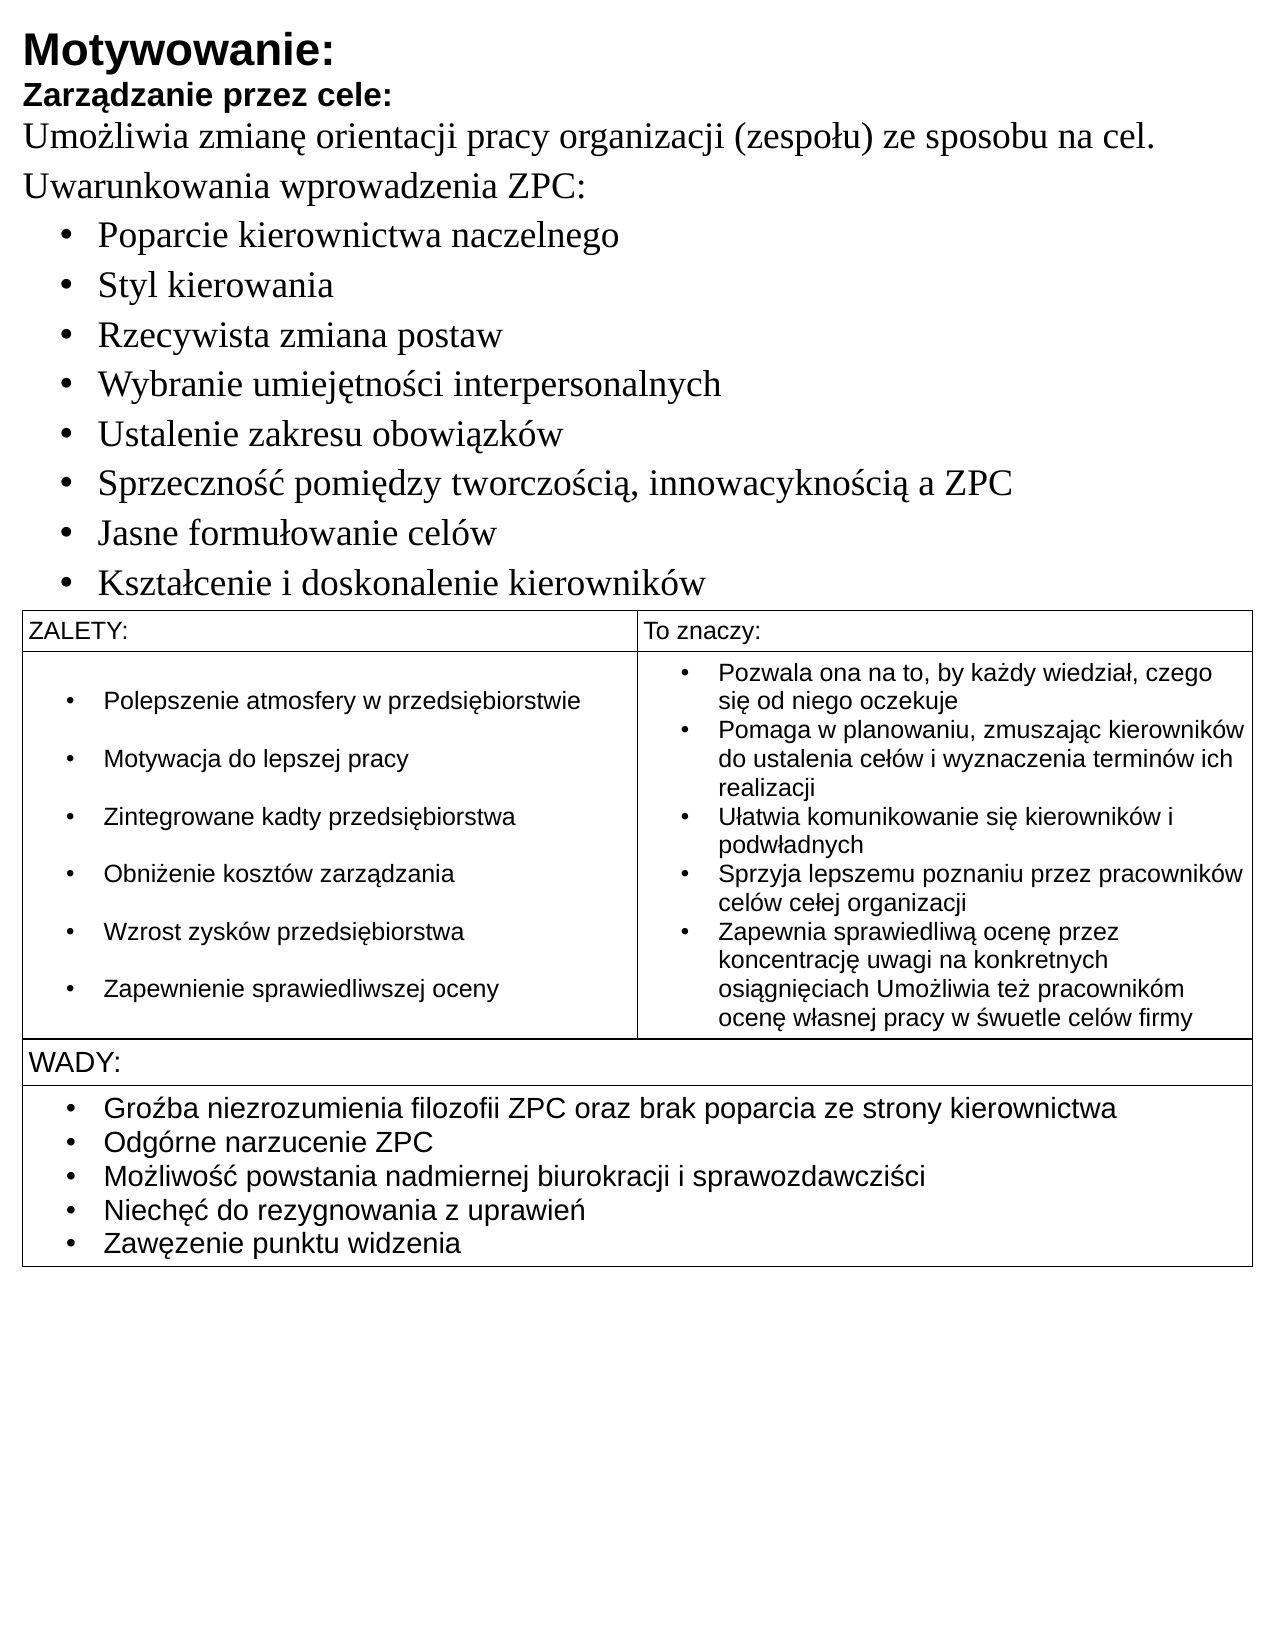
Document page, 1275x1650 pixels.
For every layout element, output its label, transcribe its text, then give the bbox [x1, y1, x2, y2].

table_header WADY: [23, 1040, 1252, 1084]
table_header To znaczy: [638, 611, 1252, 651]
subtitle Motywowanie: [22, 22, 1252, 75]
text Umożliwia zmianę orientacji pracy organizacji (zespołu) ze sposobu na cel. [22, 114, 1252, 157]
list Styl kierowania [60, 262, 1252, 306]
table_cell Pozwala ona na to, by każdy wiedział, czego się od niego oczekuje Pomaga w planowaniu, zmuszając kierowników do ustalenia cełów i wyznaczenia terminów ich realizacji Ułatwia komunikowanie się kierowników i podwładnych Sprzyja lepszemu poznaniu przez pracowników celów cełej organizacji Zapewnia sprawiedliwą ocenę przez koncentrację uwagi na konkretnych osiągnięciach Umożliwia też pracownikóm ocenę własnej pracy w śwuetle celów firmy [638, 652, 1252, 1037]
list Ustalenie zakresu obowiązków [60, 411, 1252, 454]
list Kształcenie i doskonalenie kierowników [60, 560, 1252, 603]
list Poparcie kierownictwa naczelnego [60, 213, 1252, 256]
table_cell Polepszenie atmosfery w przedsiębiorstwie Motywacja do lepszej pracy Zintegrowane kadty przedsiębiorstwa Obniżenie kosztów zarządzania Wzrost zysków przedsiębiorstwa Zapewnienie sprawiedliwszej oceny [23, 652, 637, 1037]
list Rzecywista zmiana postaw [60, 312, 1252, 355]
list Sprzeczność pomiędzy tworczością, innowacyknością a ZPC [60, 461, 1252, 504]
list Jasne formułowanie celów [60, 510, 1252, 553]
text Uwarunkowania wprowadzenia ZPC: [22, 163, 1252, 206]
table_header ZALETY: [23, 611, 637, 651]
subtitle Zarządzanie przez cele: [22, 75, 1252, 114]
list Wybranie umiejętności interpersonalnych [60, 362, 1252, 405]
table_cell Groźba niezrozumienia filozofii ZPC oraz brak poparcia ze strony kierownictwa Odgórne narzucenie ZPC Możliwość powstania nadmiernej biurokracji i sprawozdawcziści Niechęć do rezygnowania z uprawień Zawęzenie punktu widzenia [23, 1086, 1252, 1266]
